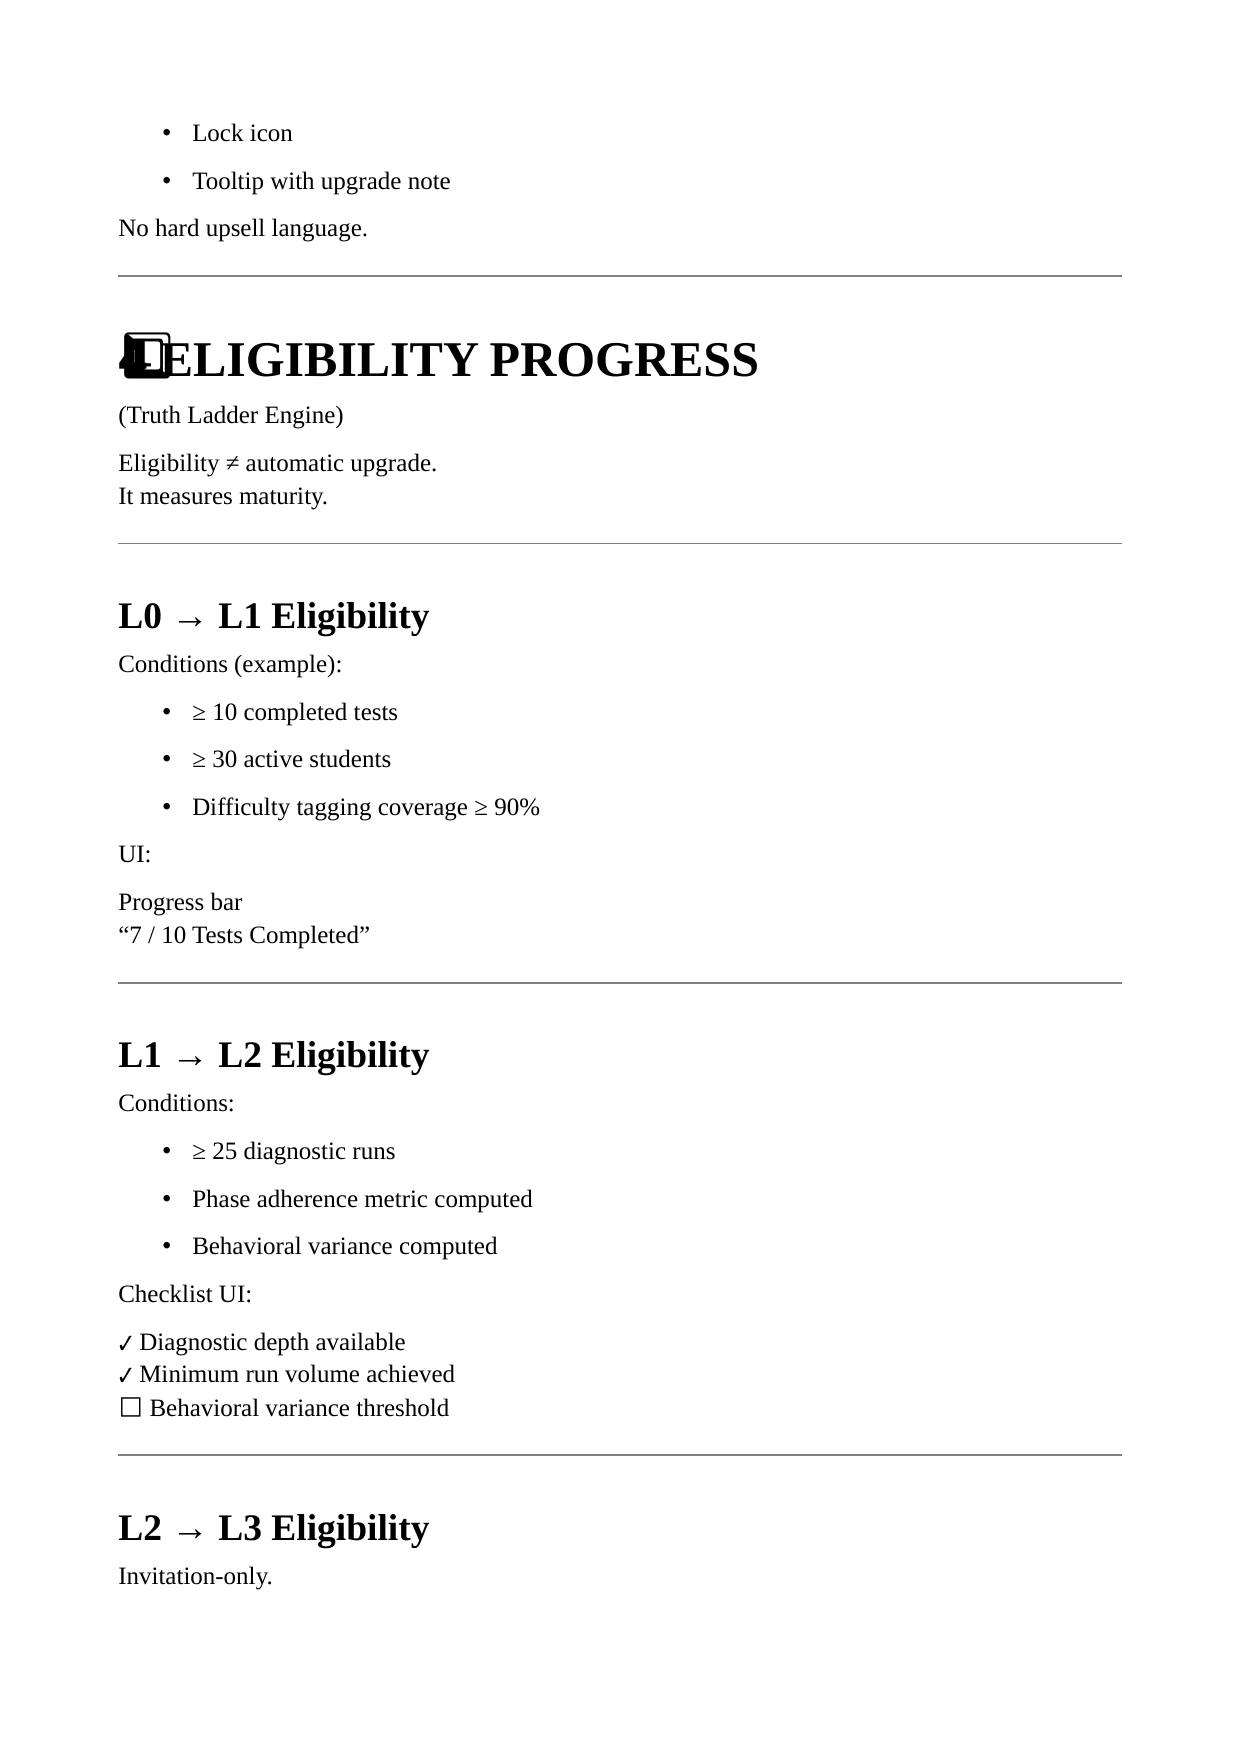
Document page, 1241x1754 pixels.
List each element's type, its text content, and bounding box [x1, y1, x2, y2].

text Invitation-only. [118, 1561, 1122, 1590]
list Lock icon [162, 118, 1122, 147]
text Conditions: [118, 1088, 1122, 1117]
text Progress bar “7 / 10 Tests Completed” [118, 887, 1122, 949]
list ≥ 30 active students [162, 744, 1122, 773]
subtitle L0 → L1 Eligibility [118, 593, 1122, 637]
list Phase adherence metric computed [162, 1184, 1122, 1212]
text Checklist UI: [118, 1279, 1122, 1308]
text Conditions (example): [118, 649, 1122, 678]
list Difficulty tagging coverage ≥ 90% [162, 792, 1122, 821]
text (Truth Ladder Engine) [118, 400, 1122, 429]
subtitle 4️⃣ ELIGIBILITY PROGRESS [118, 330, 1122, 388]
list Tooltip with upgrade note [162, 166, 1122, 194]
subtitle L2 → L3 Eligibility [118, 1505, 1122, 1548]
text UI: [118, 839, 1122, 868]
subtitle L1 → L2 Eligibility [118, 1033, 1122, 1076]
text No hard upsell language. [118, 213, 1122, 242]
list Behavioral variance computed [162, 1231, 1122, 1260]
text ✔ Diagnostic depth available ✔ Minimum run volume achieved ⬜ Behavioral variance threshold [118, 1327, 1122, 1421]
list ≥ 10 completed tests [162, 697, 1122, 726]
text Eligibility ≠ automatic upgrade. It measures maturity. [118, 448, 1122, 509]
list ≥ 25 diagnostic runs [162, 1136, 1122, 1165]
